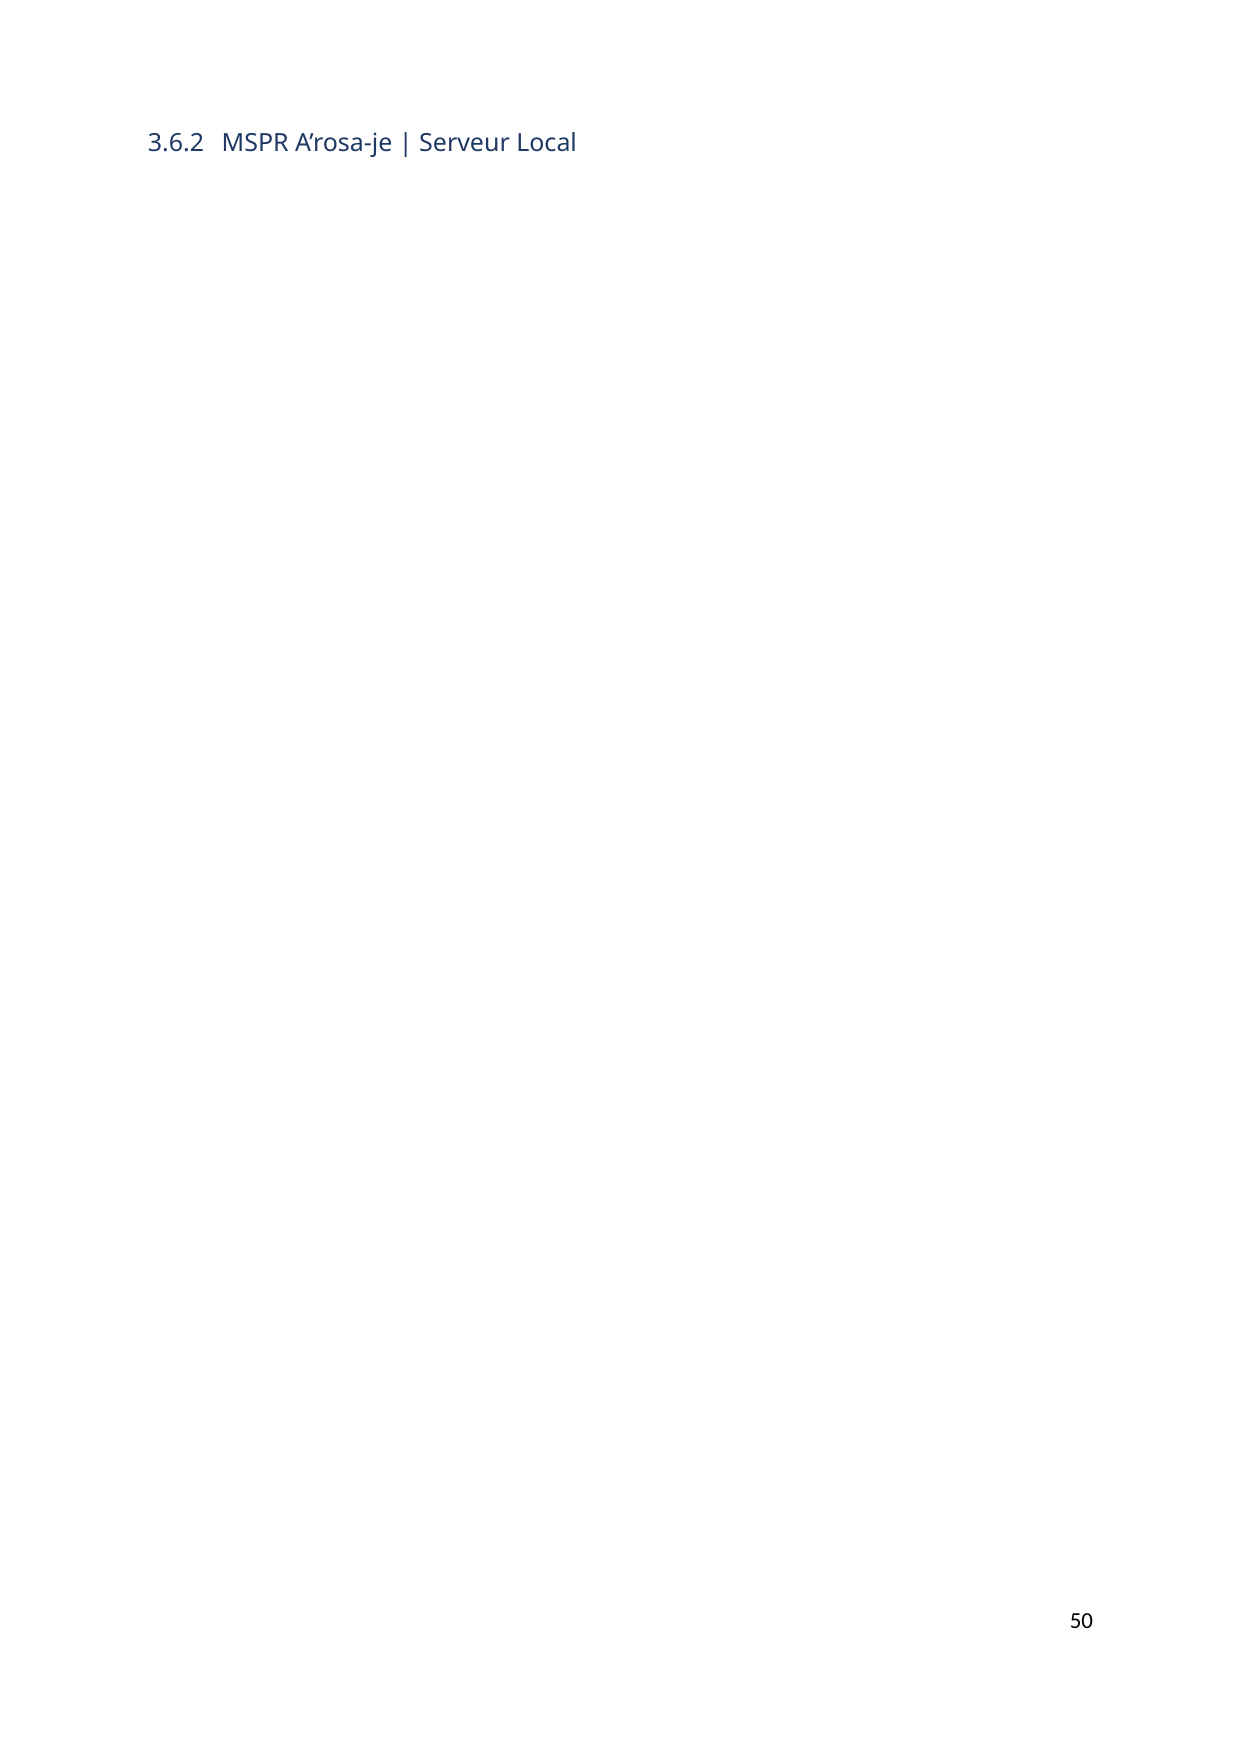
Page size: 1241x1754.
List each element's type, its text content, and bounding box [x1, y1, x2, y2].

subtitle 3.6.2 MSPR A’rosa-je | Serveur Local [148, 124, 1093, 158]
